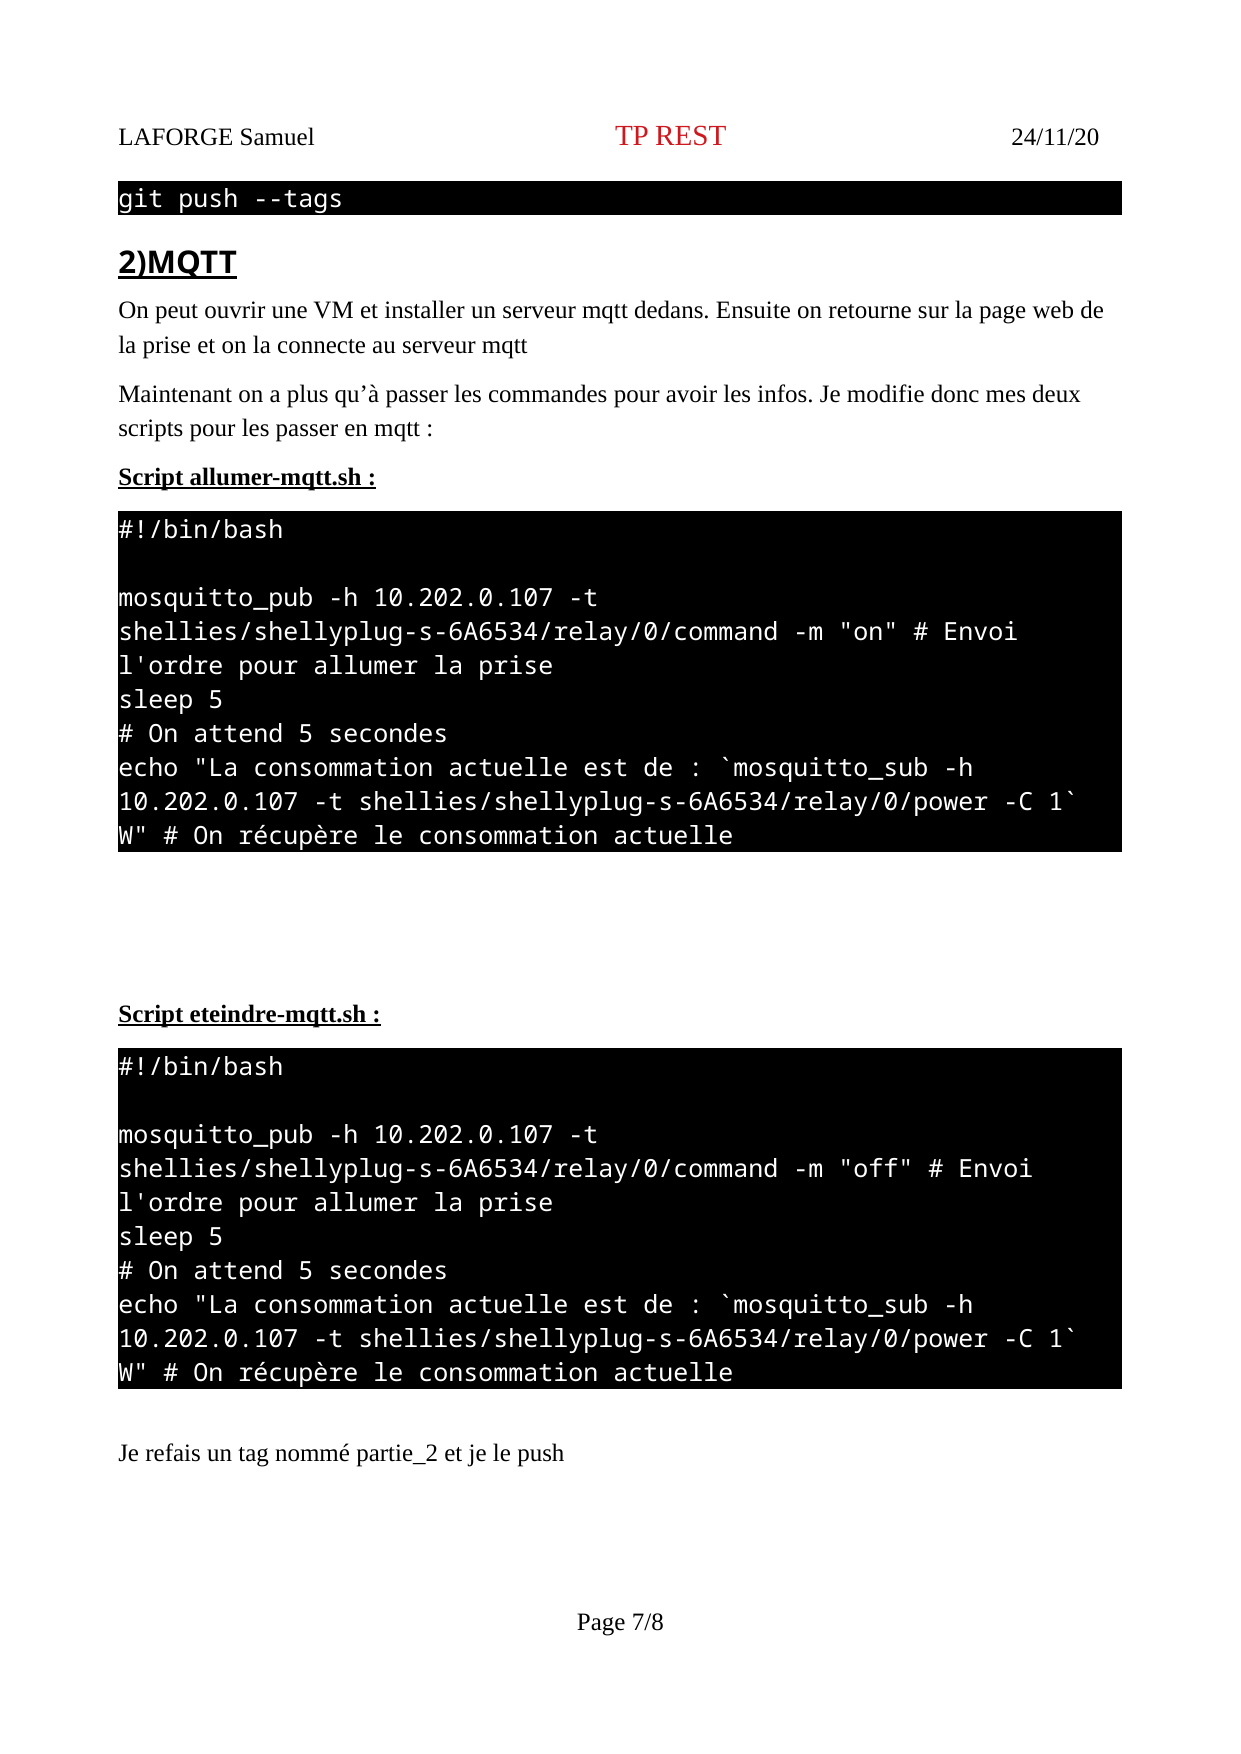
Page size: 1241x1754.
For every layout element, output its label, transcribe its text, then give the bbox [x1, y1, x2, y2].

text mosquitto_pub -h 10.202.0.107 -t shellies/shellyplug-s-6A6534/relay/0/command -m "on" # Envoi l'ordre pour allumer la prise [118, 579, 1122, 682]
text git push --tags [118, 181, 1122, 215]
text Je refais un tag nommé partie_2 et je le push [118, 1438, 1122, 1467]
text mosquitto_pub -h 10.202.0.107 -t shellies/shellyplug-s-6A6534/relay/0/command -m "off" # Envoi l'ordre pour allumer la prise [118, 1116, 1122, 1219]
text Maintenant on a plus qu’à passer les commandes pour avoir les infos. Je modifie donc mes deux scripts pour les passer en mqtt : [118, 379, 1122, 442]
text echo "La consommation actuelle est de : `mosquitto_sub -h 10.202.0.107 -t shellies/shellyplug-s-6A6534/relay/0/power -C 1` W" # On récupère le consommation actuelle [118, 1287, 1122, 1389]
text sleep 5 # On attend 5 secondes [118, 682, 1122, 750]
text Script allumer-mqtt.sh : [118, 462, 1122, 491]
text #!/bin/bash [118, 1048, 1122, 1082]
text #!/bin/bash [118, 511, 1122, 546]
text On peut ouvrir une VM et installer un serveur mqtt dedans. Ensuite on retourne sur la page web de la prise et on la connecte au serveur mqtt [118, 295, 1122, 358]
text Script eteindre-mqtt.sh : [118, 999, 1122, 1028]
text sleep 5 # On attend 5 secondes [118, 1219, 1122, 1287]
subtitle 2)MQTT [118, 240, 1122, 283]
text echo "La consommation actuelle est de : `mosquitto_sub -h 10.202.0.107 -t shellies/shellyplug-s-6A6534/relay/0/power -C 1` W" # On récupère le consommation actuelle [118, 750, 1122, 852]
